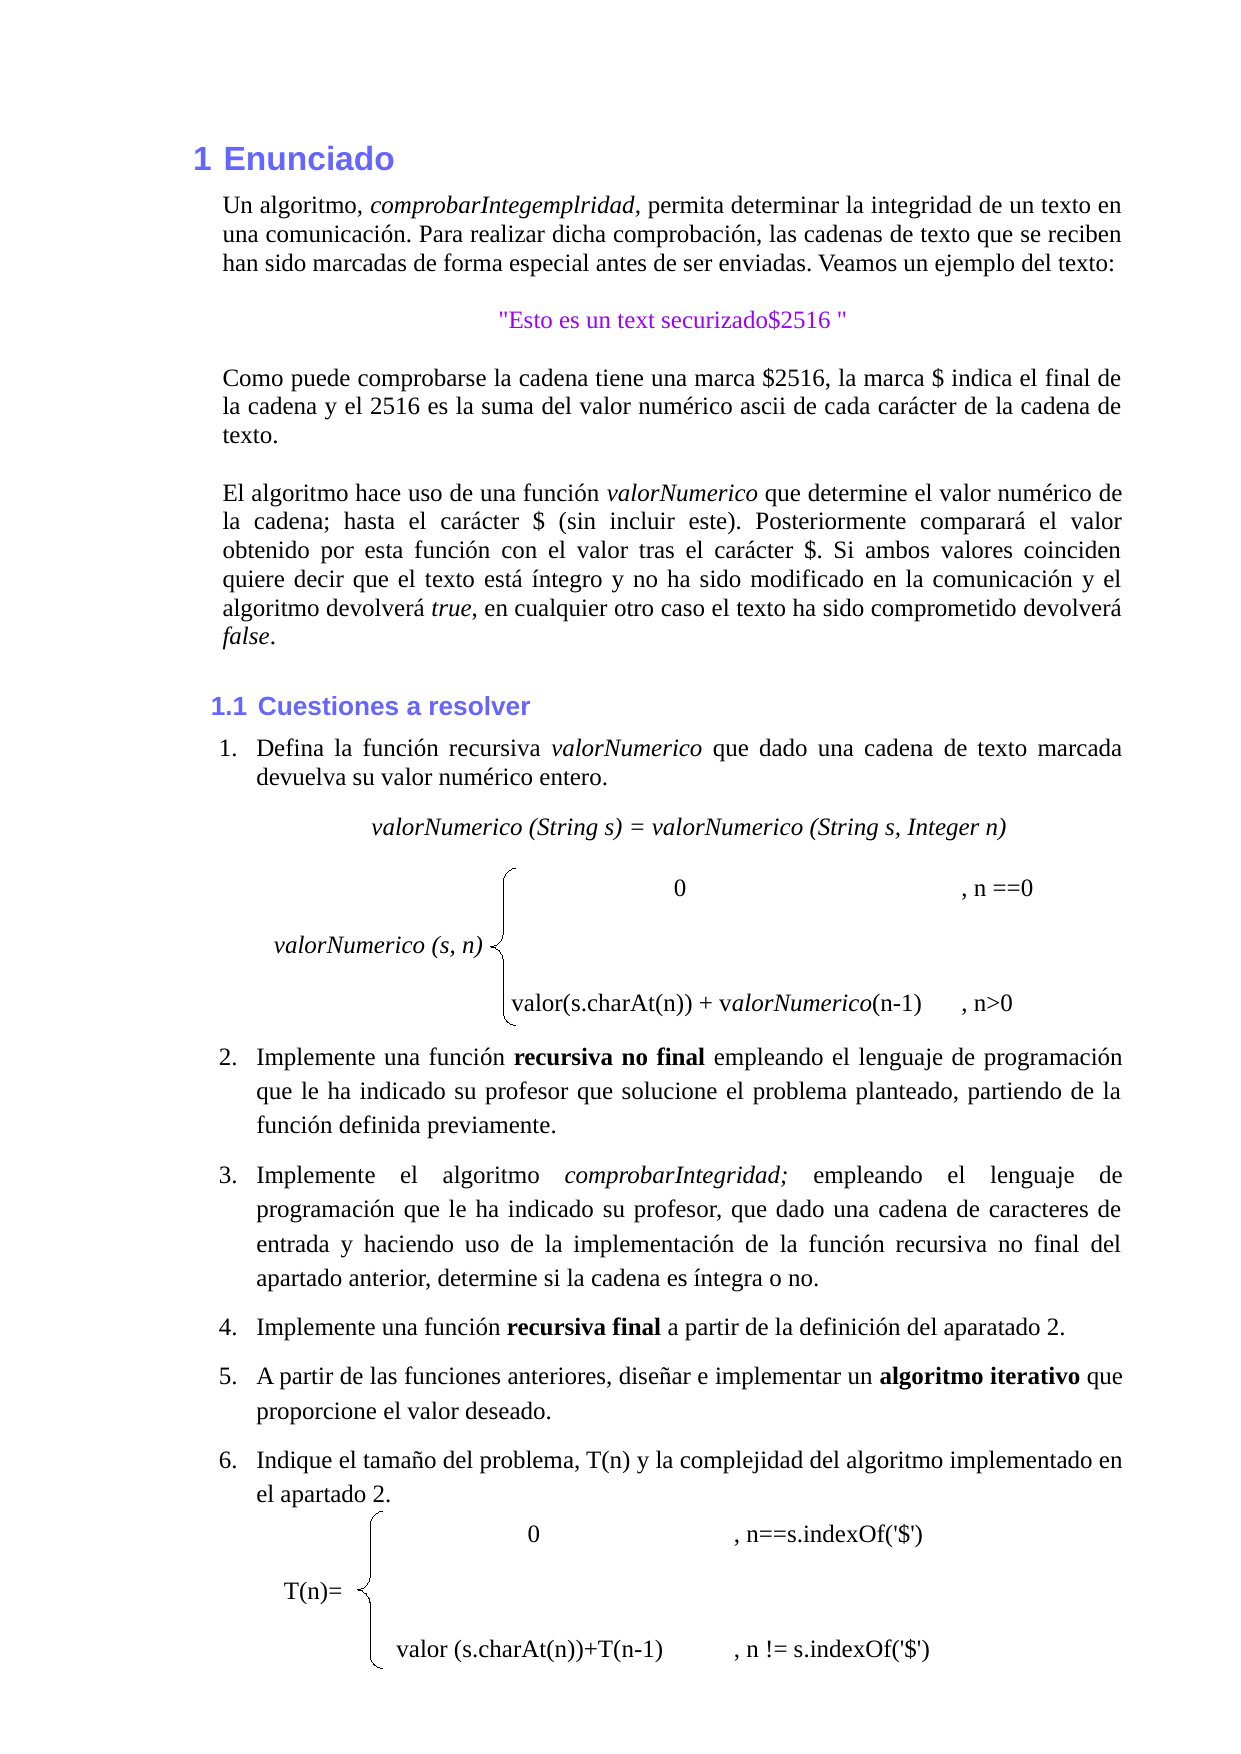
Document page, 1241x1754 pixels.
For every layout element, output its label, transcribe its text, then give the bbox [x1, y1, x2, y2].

list valorNumerico (String s) = valorNumerico (String s, Integer n) [216, 812, 1123, 840]
list Indique el tamaño del problema, T(n) y la complejidad del algoritmo implementado en el apartado 2. [218, 1445, 1123, 1508]
text Un algoritmo, comprobarIntegemplridad, permita determinar la integridad de un texto en una comunicación. Para realizar dicha comprobación, las cadenas de texto que se reciben han sido marcadas de forma especial antes de ser enviadas. Veamos un ejemplo del texto: [222, 190, 1123, 276]
subtitle Cuestiones a resolver [211, 691, 1123, 721]
subtitle Enunciado [193, 139, 1123, 178]
text Como puede comprobarse la cadena tiene una marca $2516, la marca $ indica el final de la cadena y el 2516 es la suma del valor numérico ascii de cada carácter de la cadena de texto. [222, 363, 1123, 449]
list A partir de las funciones anteriores, diseñar e implementar un algoritmo iterativo que proporcione el valor deseado. [218, 1361, 1123, 1424]
list Defina la función recursiva valorNumerico que dado una cadena de texto marcada devuelva su valor numérico entero. [218, 733, 1123, 791]
list Implemente una función recursiva no final empleando el lenguaje de programación que le ha indicado su profesor que solucione el problema planteado, partiendo de la función definida previamente. [218, 1042, 1123, 1139]
text "Esto es un text securizado$2516 " [222, 305, 1123, 334]
list Implemente una función recursiva final a partir de la definición del aparatado 2. [218, 1312, 1123, 1341]
list Implemente el algoritmo comprobarIntegridad; empleando el lenguaje de programación que le ha indicado su profesor, que dado una cadena de caracteres de entrada y haciendo uso de la implementación de la función recursiva no final del apartado anterior, determine si la cadena es íntegra o no. [218, 1160, 1123, 1292]
text El algoritmo hace uso de una función valorNumerico que determine el valor numérico de la cadena; hasta el carácter $ (sin incluir este). Posteriormente comparará el valor obtenido por esta función con el valor tras el carácter $. Si ambos valores coinciden quiere decir que el texto está íntegro y no ha sido modificado en la comunicación y el algoritmo devolverá true, en cualquier otro caso el texto ha sido comprometido devolverá false. [222, 478, 1123, 650]
